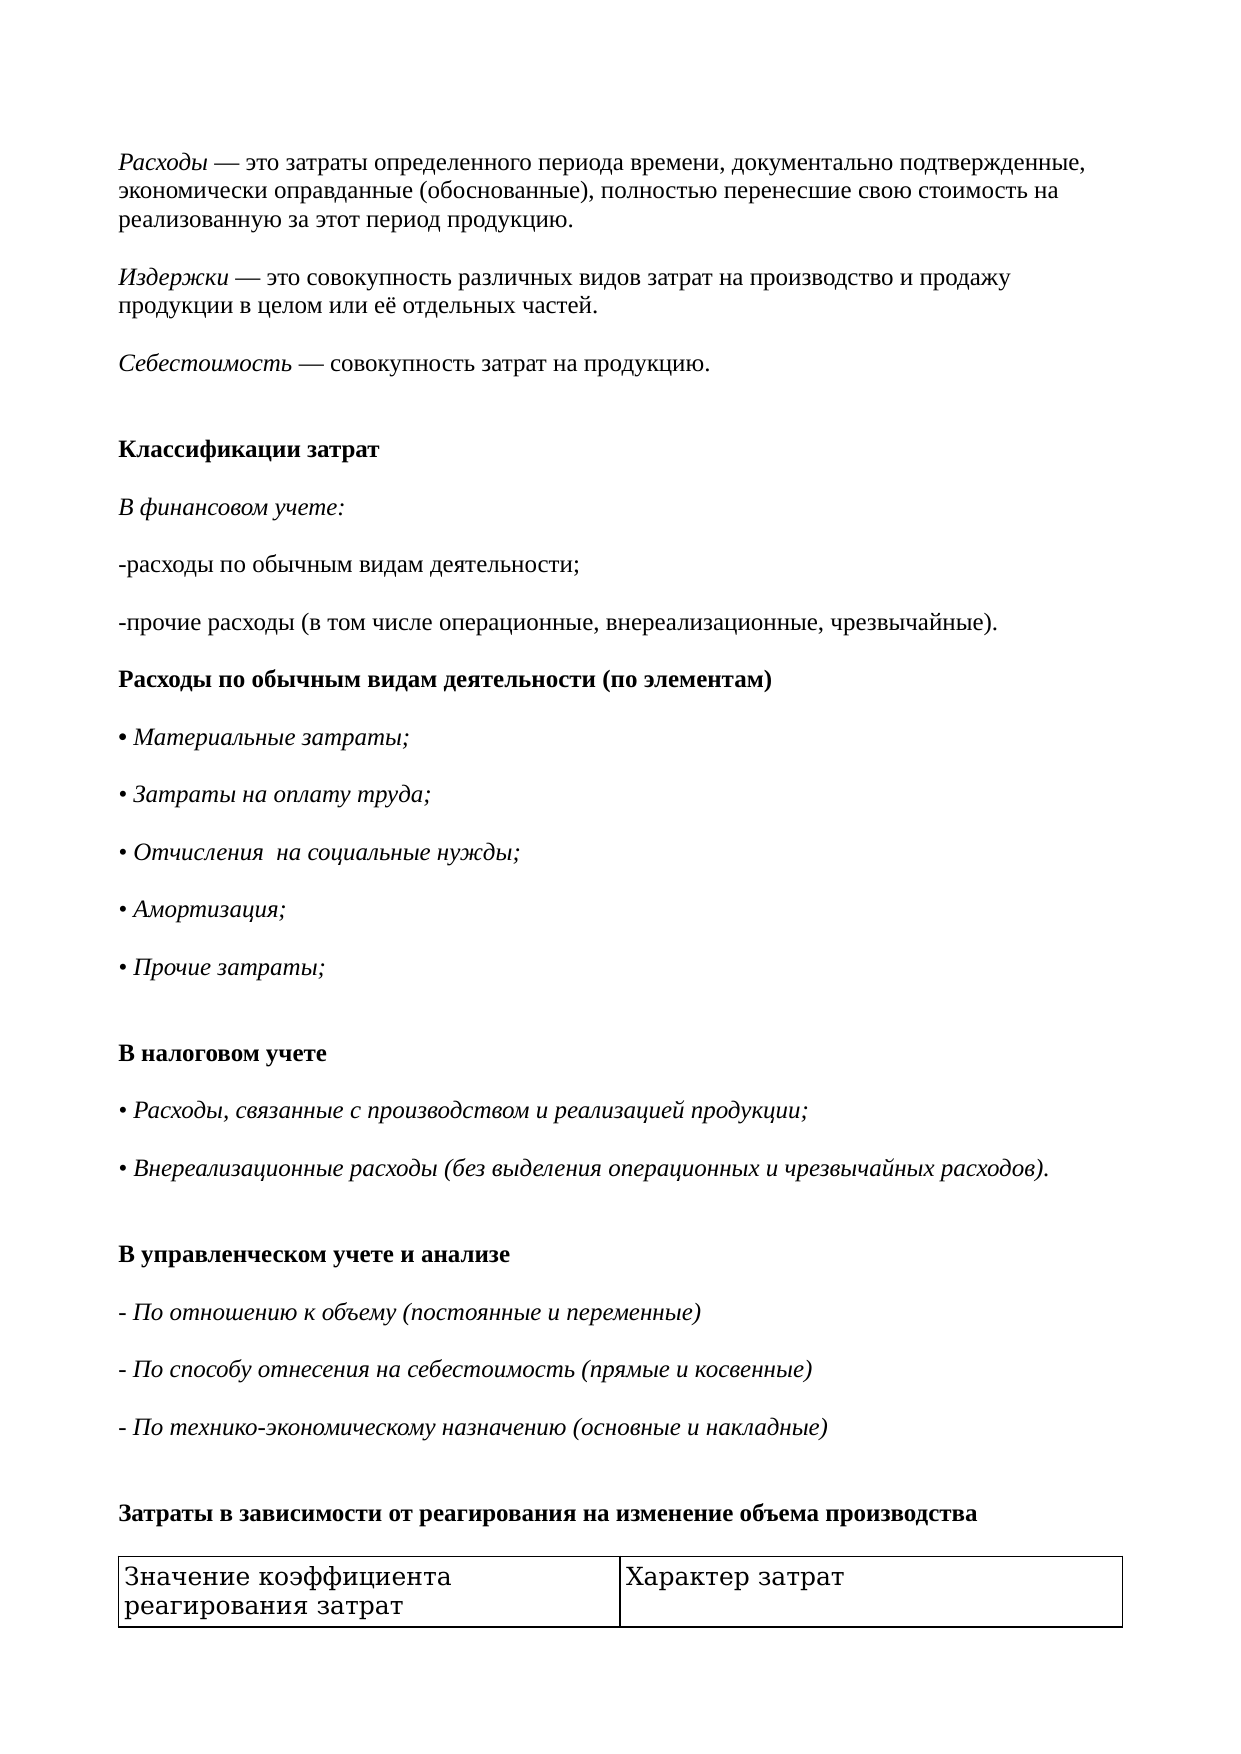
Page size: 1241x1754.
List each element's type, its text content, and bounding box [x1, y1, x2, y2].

table_header Значение коэффициента реагирования затрат [119, 1557, 619, 1626]
text Расходы — это затраты определенного периода времени, документально подтвержденные, экономически оправданные (обоснованные), полностью перенесшие свою стоимость на реализованную за этот период продукцию. Издержки — это совокупность различных видов затрат на производство и продажу продукции в целом или её отдельных частей. Себестоимость — совокупность затрат на продукцию. Классификации затрат В финансовом учете: -расходы по обычным видам деятельности; -прочие расходы (в том числе операционные, внереализационные, чрезвычайные). Расходы по обычным видам деятельности (по элементам) • Материальные затраты; • Затраты на оплату труда; • Отчисления на социальные нужды; • Амортизация; • Прочие затраты; В налоговом учете • Расходы, связанные с производством и реализацией продукции; • Внереализационные расходы (без выделения операционных и чрезвычайных расходов). В управленческом учете и анализе - По отношению к объему (постоянные и переменные) - По способу отнесения на себестоимость (прямые и косвенные) - По технико-экономическому назначению (основные и накладные) Затраты в зависимости от реагирования на изменение объема производства [118, 118, 1122, 1556]
table_header Характер затрат [621, 1557, 1122, 1626]
